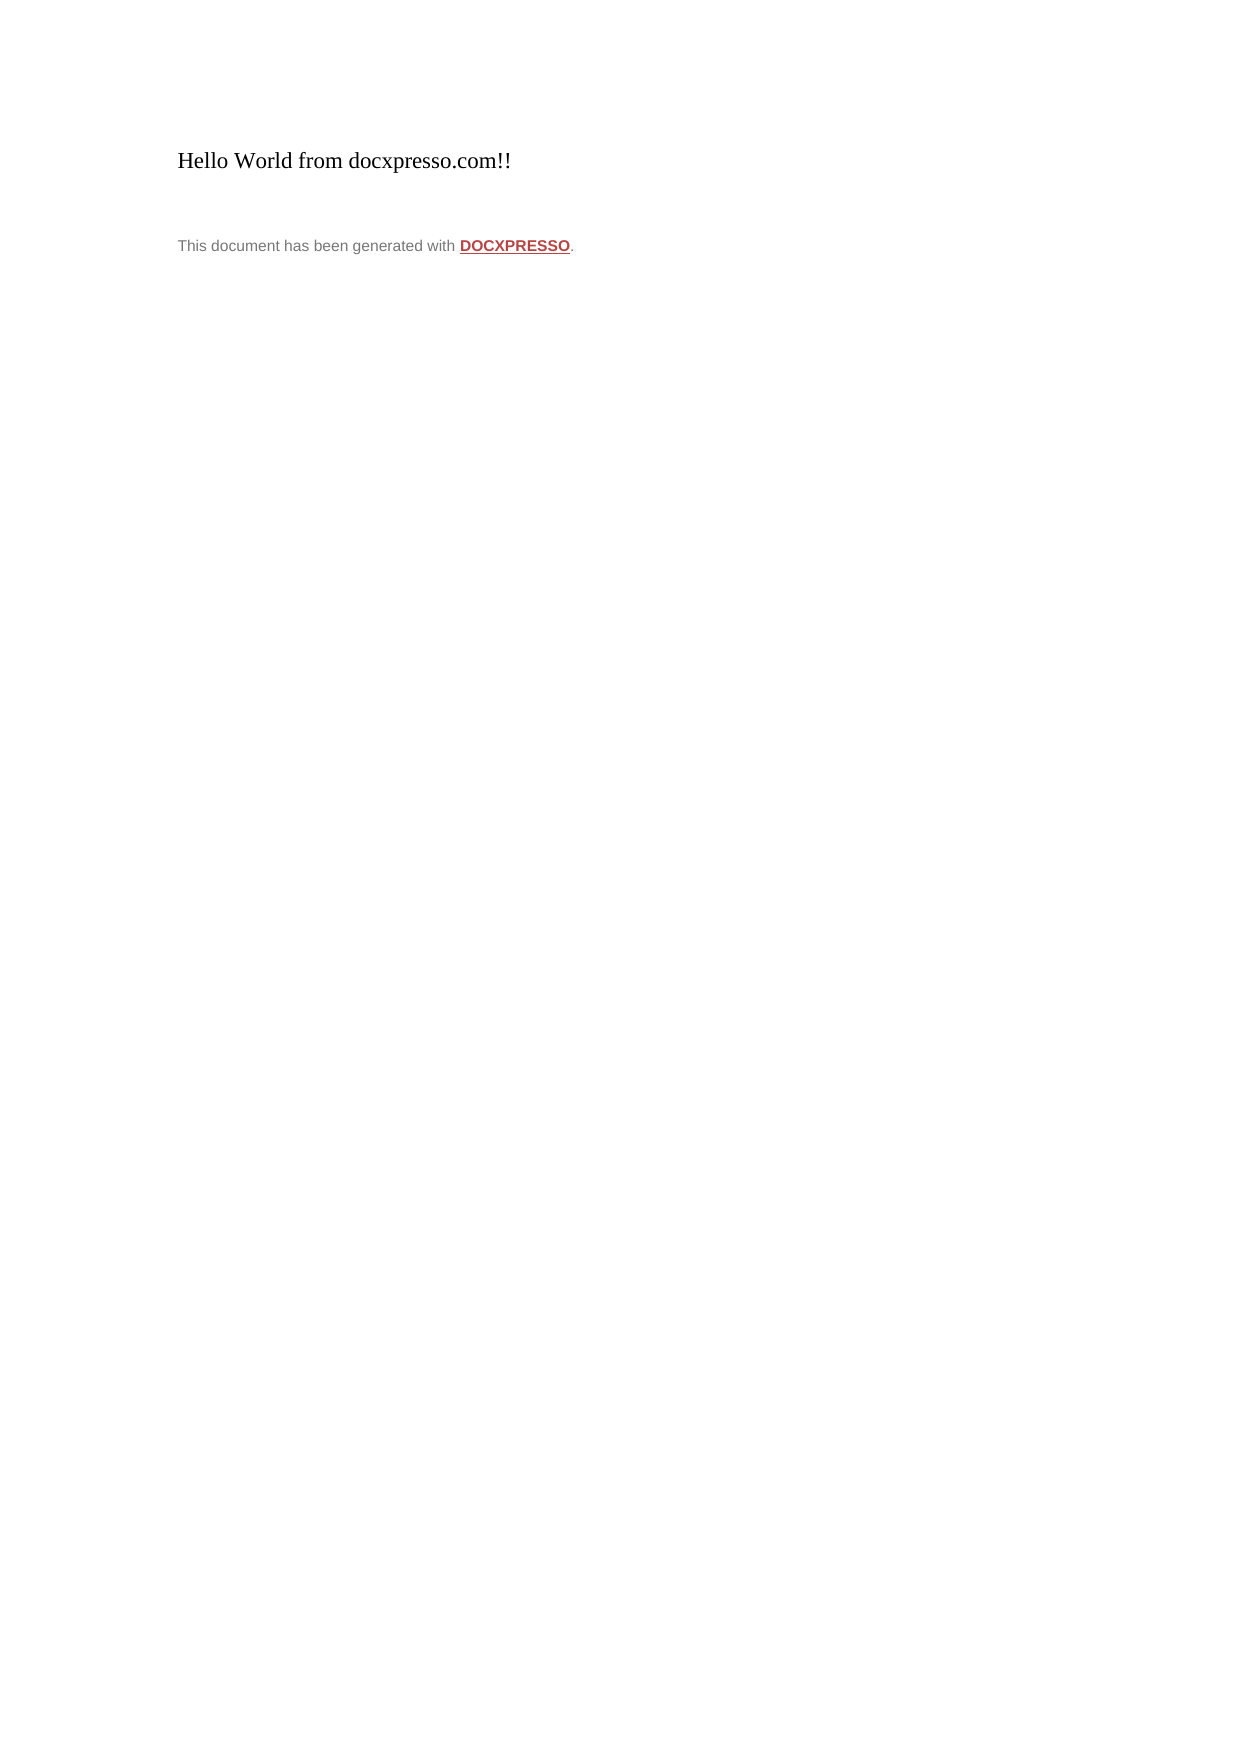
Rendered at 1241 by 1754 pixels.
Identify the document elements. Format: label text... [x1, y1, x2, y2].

text Hello World from docxpresso.com!! [177, 148, 1063, 174]
text This document has been generated with DOCXPRESSO. [177, 237, 1063, 255]
